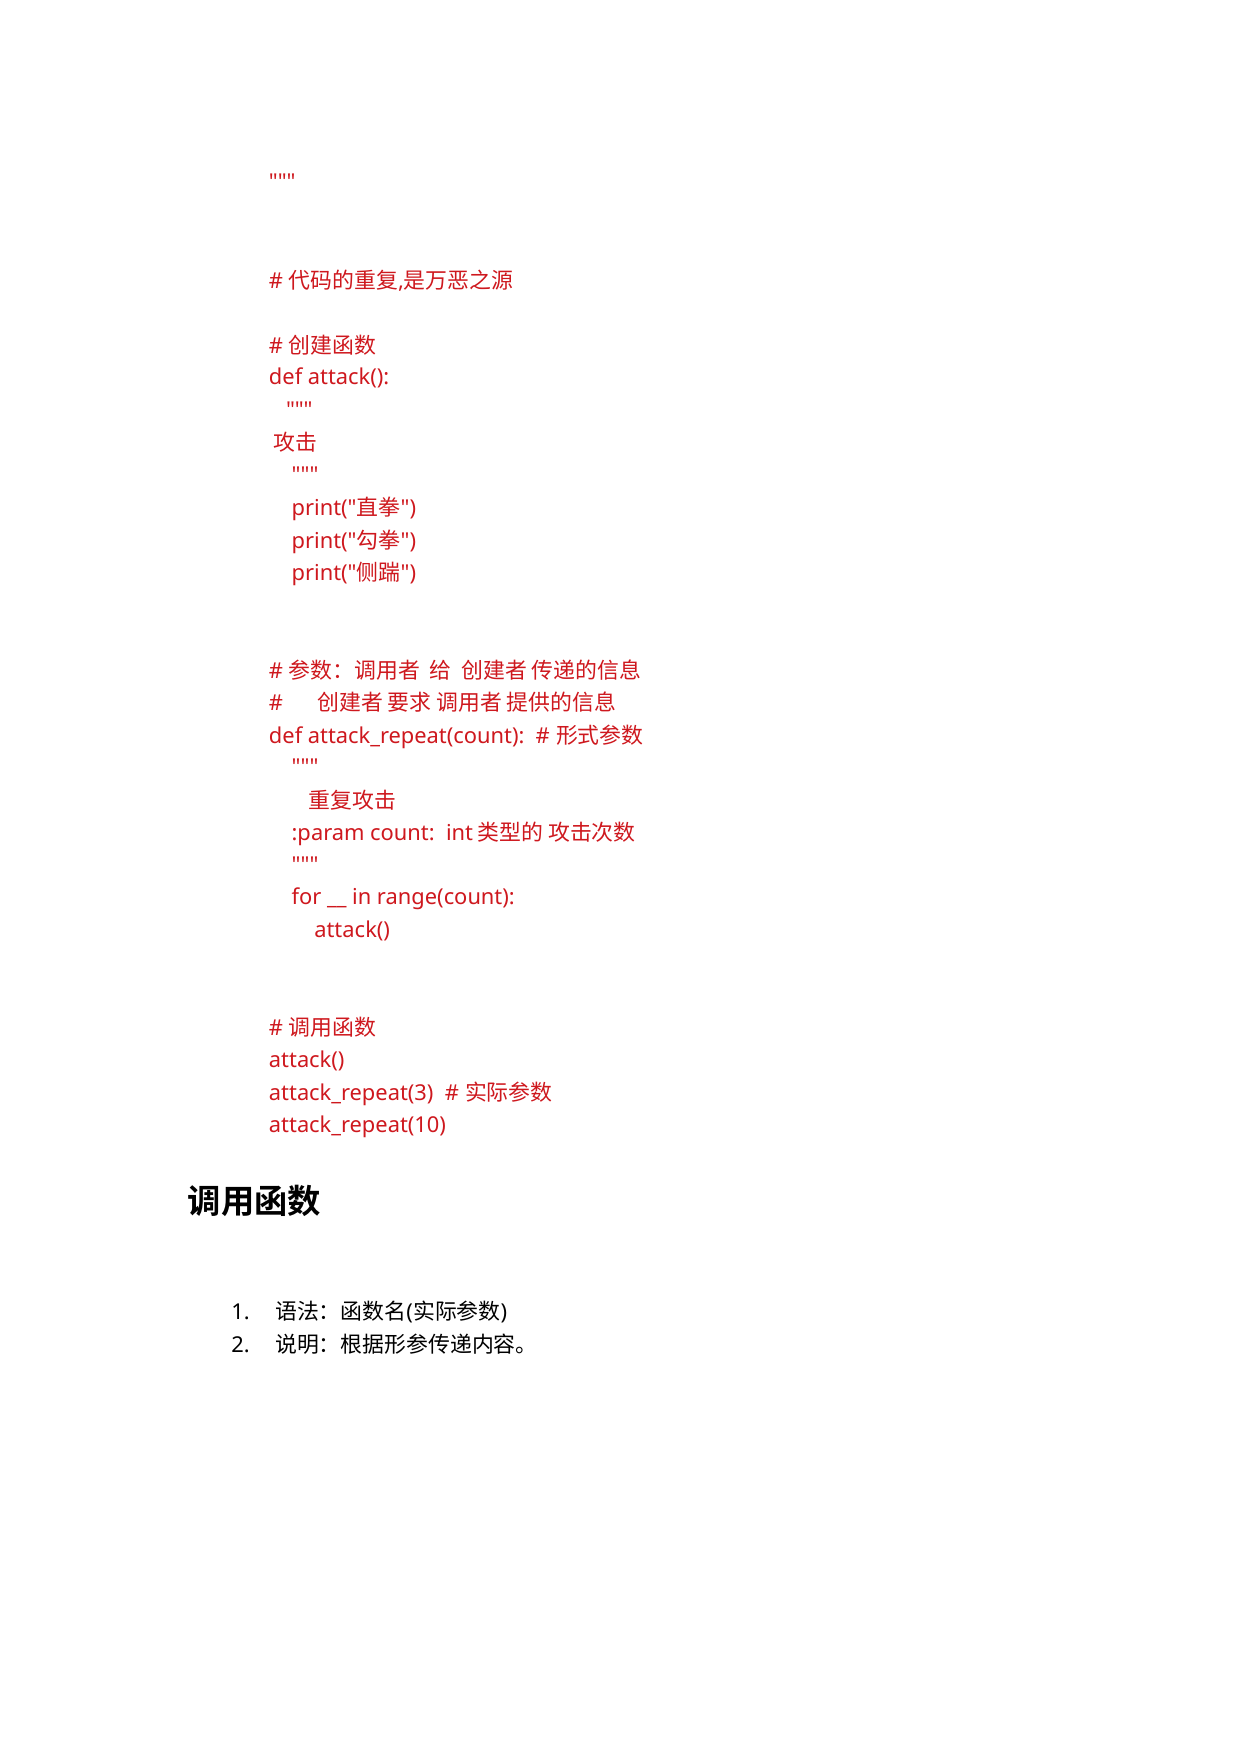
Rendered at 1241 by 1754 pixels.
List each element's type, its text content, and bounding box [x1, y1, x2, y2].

list """ [231, 457, 1053, 490]
list attack() [231, 912, 1053, 945]
list for __ in range(count): [231, 880, 1053, 912]
list 重复攻击 [231, 782, 1053, 815]
list # 创建函数 [231, 327, 1053, 360]
list """ [231, 165, 1053, 197]
list print("侧踹") [231, 555, 1053, 587]
list :param count: int类型的 攻击次数 [231, 815, 1053, 847]
list # 创建者 要求 调用者 提供的信息 [231, 685, 1053, 717]
list attack_repeat(3) # 实际参数 [231, 1075, 1053, 1107]
list print("直拳") [231, 490, 1053, 522]
list attack_repeat(10) [231, 1107, 1053, 1140]
list """ [231, 750, 1053, 782]
subtitle 调用函数 [187, 1167, 1053, 1232]
list 说明：根据形参传递内容。 [231, 1327, 1053, 1359]
list """ [231, 847, 1053, 880]
list 攻击 [187, 425, 1053, 457]
list """ [231, 392, 1053, 425]
list attack() [231, 1042, 1053, 1075]
list # 代码的重复,是万恶之源 [231, 262, 1053, 295]
list 语法：函数名(实际参数) [231, 1294, 1053, 1327]
list print("勾拳") [231, 522, 1053, 555]
list # 参数：调用者 给 创建者 传递的信息 [231, 652, 1053, 685]
list def attack_repeat(count): # 形式参数 [231, 717, 1053, 750]
list def attack(): [231, 360, 1053, 392]
list # 调用函数 [231, 1010, 1053, 1042]
